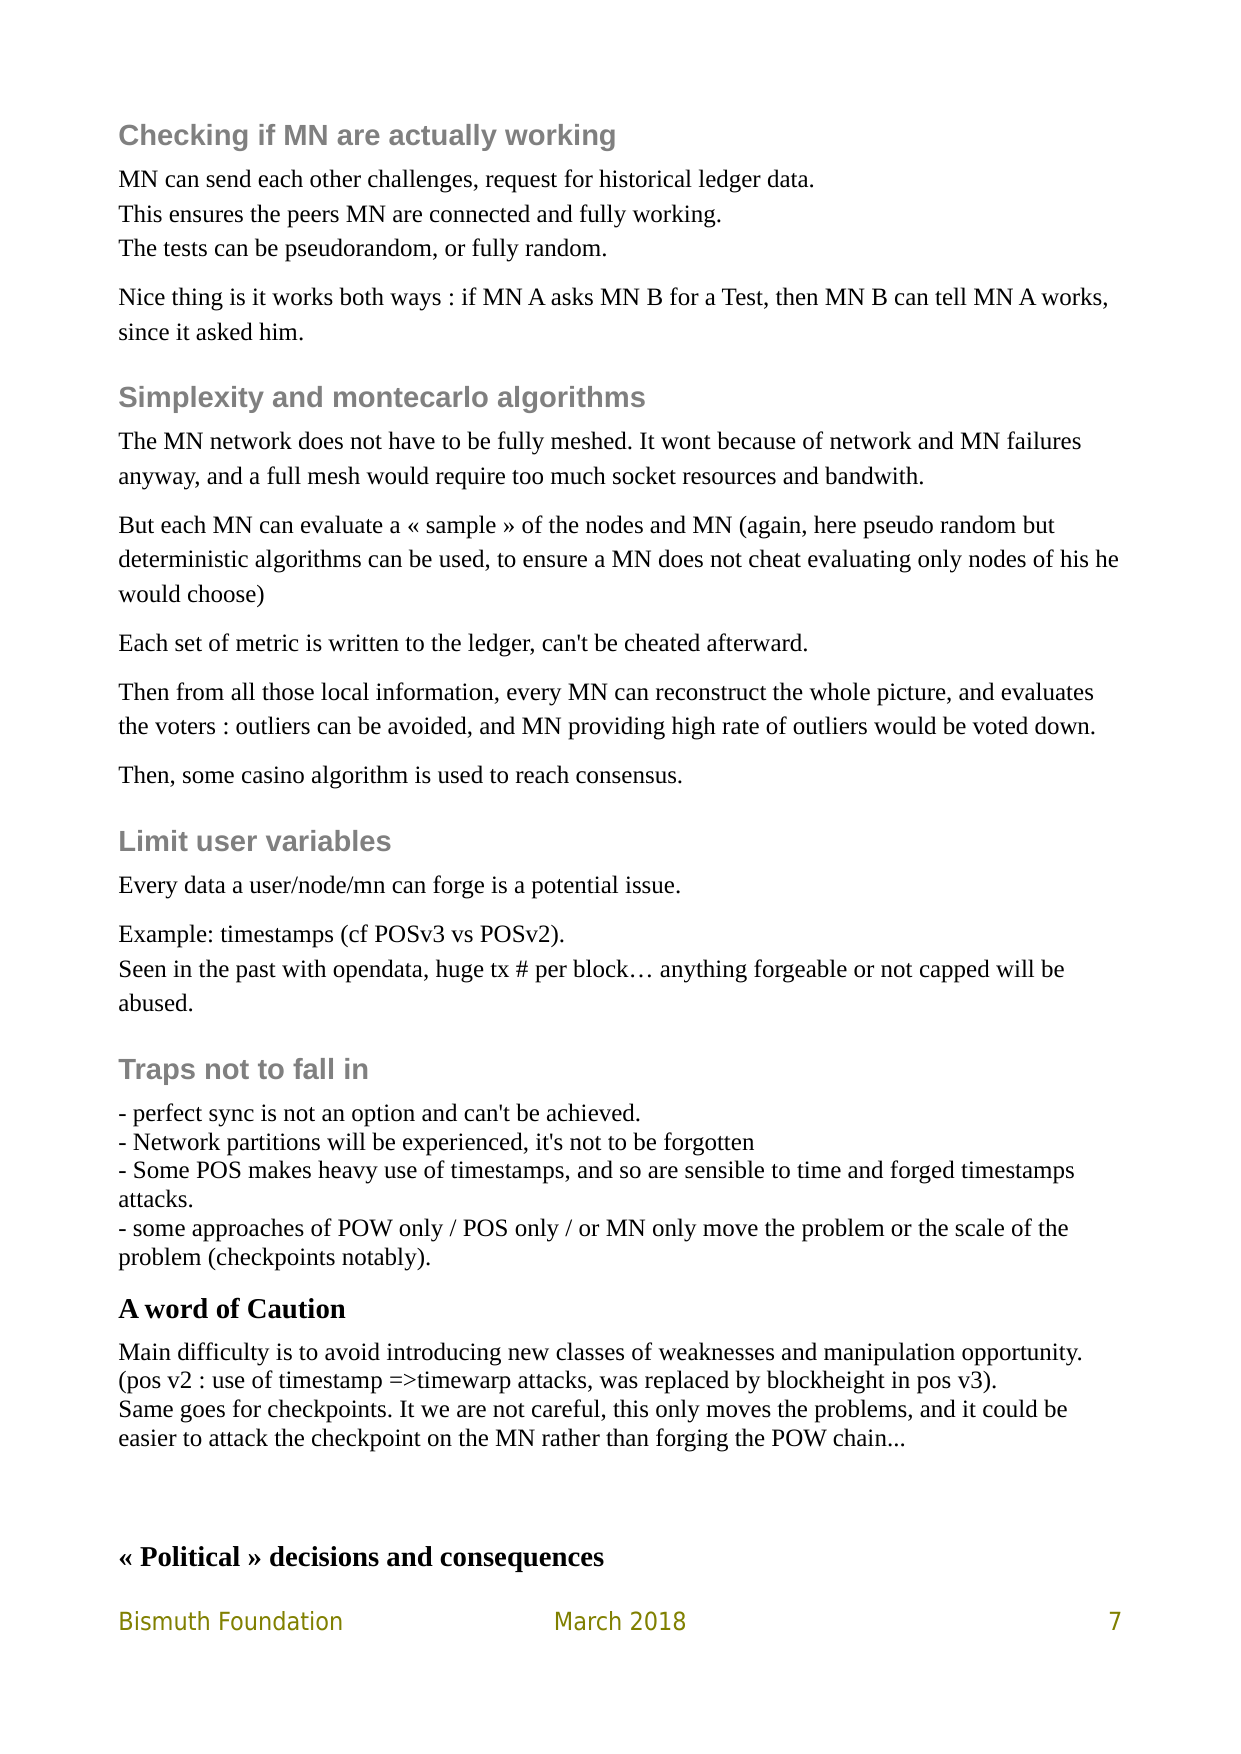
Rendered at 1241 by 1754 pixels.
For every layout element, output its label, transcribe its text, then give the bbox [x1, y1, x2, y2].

subtitle Traps not to fall in [118, 1052, 1122, 1085]
subtitle Limit user variables [118, 824, 1122, 858]
text Same goes for checkpoints. It we are not careful, this only moves the problems, and it could be easier to attack the checkpoint on the MN rather than forging the POW chain... [118, 1394, 1122, 1452]
subtitle « Political » decisions and consequences [118, 1539, 1122, 1572]
text - Some POS makes heavy use of timestamps, and so are sensible to time and forged timestamps attacks. [118, 1155, 1122, 1213]
text - some approaches of POW only / POS only / or MN only move the problem or the scale of the problem (checkpoints notably). [118, 1213, 1122, 1270]
text (pos v2 : use of timestamp =>timewarp attacks, was replaced by blockheight in pos v3). [118, 1366, 1122, 1394]
text Example: timestamps (cf POSv3 vs POSv2). Seen in the past with opendata, huge tx # per block… anything forgeable or not capped will be abused. [118, 919, 1122, 1017]
subtitle Simplexity and montecarlo algorithms [118, 380, 1122, 414]
text Then, some casino algorithm is used to reach consensus. [118, 761, 1122, 789]
text Each set of metric is written to the ledger, can't be cheated afterward. [118, 628, 1122, 657]
text The MN network does not have to be fully meshed. It wont because of network and MN failures anyway, and a full mesh would require too much socket resources and bandwith. [118, 426, 1122, 489]
text Every data a user/node/mn can forge is a potential issue. [118, 870, 1122, 899]
text Nice thing is it works both ways : if MN A asks MN B for a Test, then MN B can tell MN A works, since it asked him. [118, 282, 1122, 345]
text MN can send each other challenges, request for historical ledger data. This ensures the peers MN are connected and fully working. The tests can be pseudorandom, or fully random. [118, 164, 1122, 262]
text Main difficulty is to avoid introducing new classes of weaknesses and manipulation opportunity. [118, 1337, 1122, 1366]
text Then from all those local information, every MN can reconstruct the whole picture, and evaluates the voters : outliers can be avoided, and MN providing high rate of outliers would be voted down. [118, 677, 1122, 740]
text But each MN can evaluate a « sample » of the nodes and MN (again, here pseudo random but deterministic algorithms can be used, to ensure a MN does not cheat evaluating only nodes of his he would choose) [118, 510, 1122, 608]
subtitle A word of Caution [118, 1291, 1122, 1324]
text - Network partitions will be experienced, it's not to be forgotten [118, 1127, 1122, 1155]
text - perfect sync is not an option and can't be achieved. [118, 1098, 1122, 1127]
subtitle Checking if MN are actually working [118, 118, 1122, 152]
